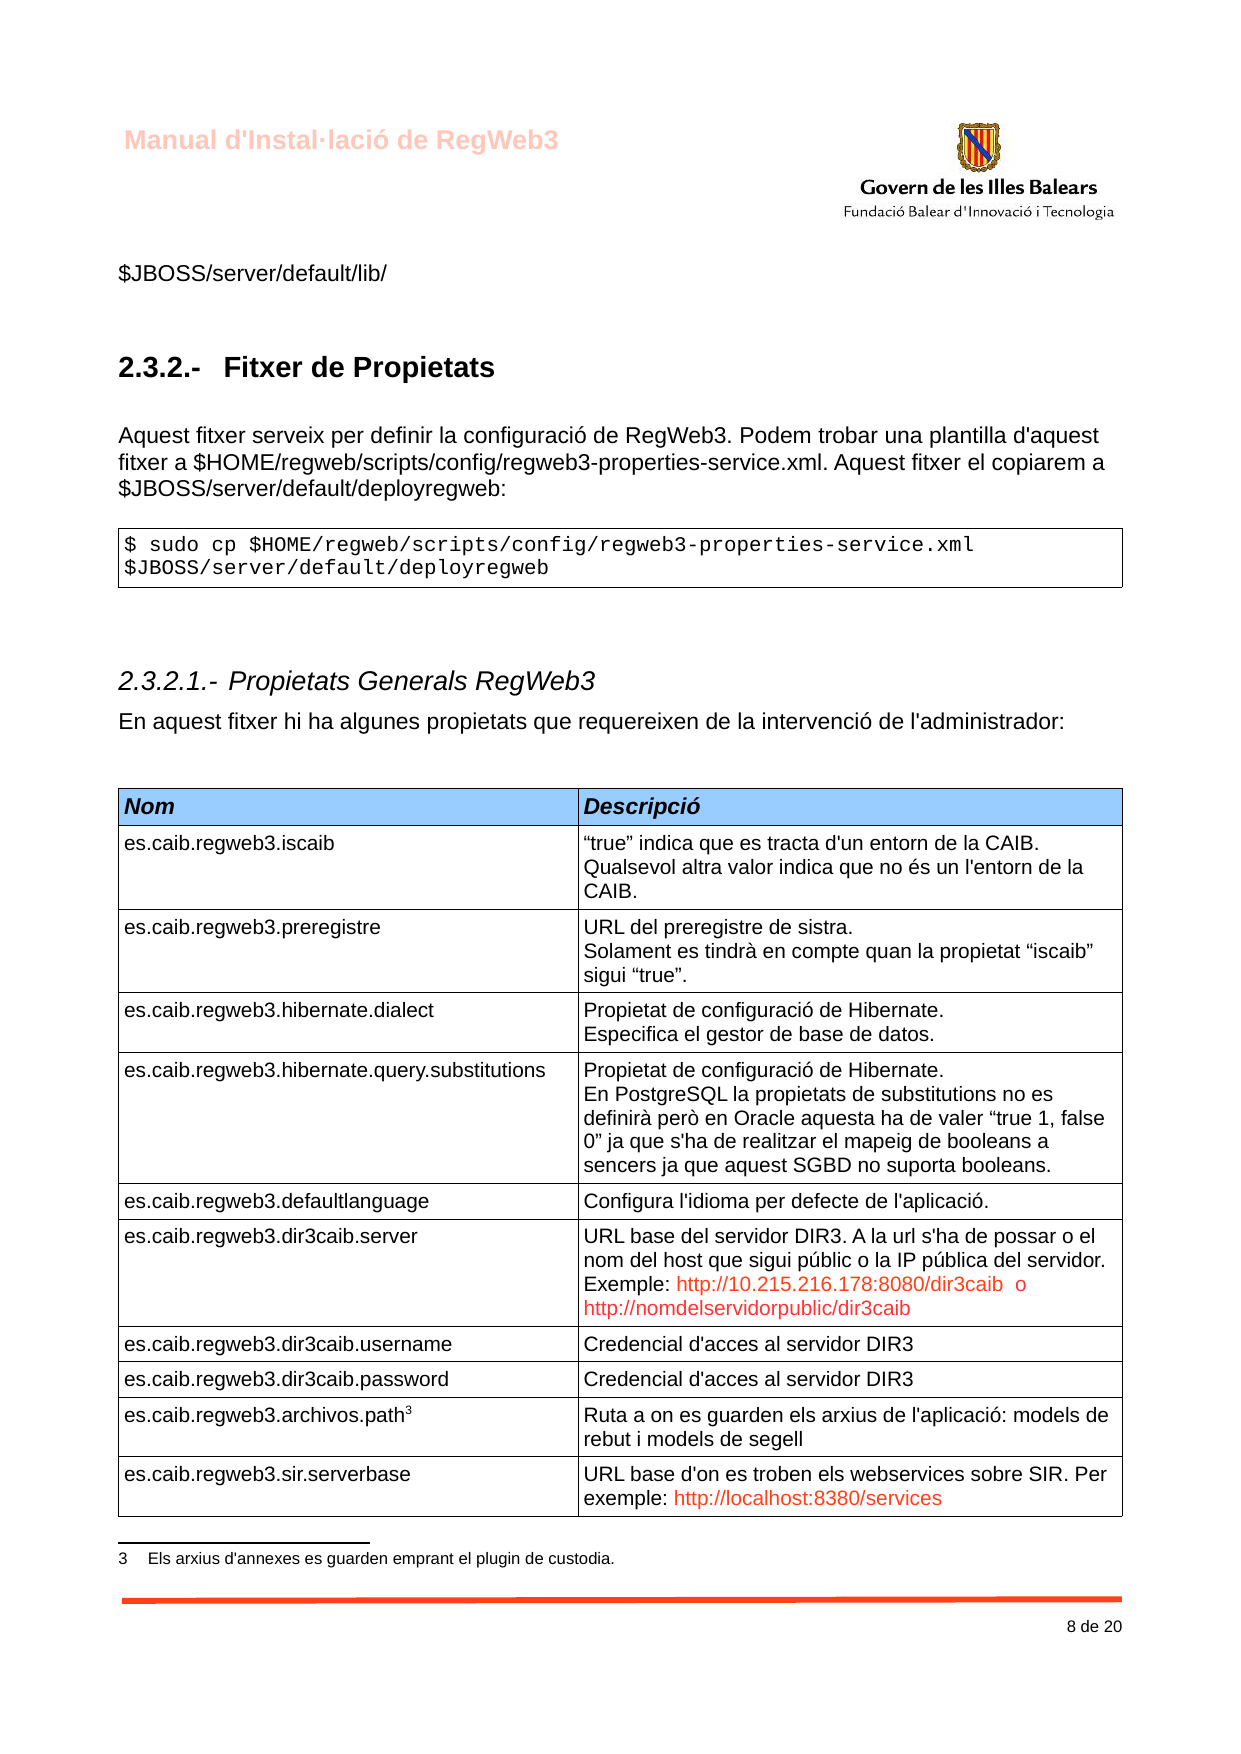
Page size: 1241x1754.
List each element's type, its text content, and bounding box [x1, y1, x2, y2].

subtitle Propietats Generals RegWeb3 [118, 664, 1122, 696]
table_cell es.caib.regweb3.defaultlanguage [119, 1184, 578, 1218]
table_cell es.caib.regweb3.hibernate.dialect [119, 993, 578, 1052]
table_cell Propietat de configuració de Hibernate. Especifica el gestor de base de datos. [579, 993, 1122, 1052]
picture [840, 123, 1117, 220]
table_cell URL base d'on es troben els webservices sobre SIR. Per exemple: http://localhost:8380/services [579, 1457, 1122, 1516]
table_cell es.caib.regweb3.sir.serverbase [119, 1457, 578, 1516]
table_cell es.caib.regweb3.dir3caib.password [119, 1362, 578, 1397]
table_header Descripció [579, 789, 1122, 825]
table_cell “true” indica que es tracta d'un entorn de la CAIB. Qualsevol altra valor indica que no és un l'entorn de la CAIB. [579, 826, 1122, 909]
table_cell Configura l'idioma per defecte de l'aplicació. [579, 1184, 1122, 1218]
table_cell URL del preregistre de sistra. Solament es tindrà en compte quan la propietat “iscaib” sigui “true”. [579, 910, 1122, 992]
table_cell Credencial d'acces al servidor DIR3 [579, 1362, 1122, 1397]
table_cell Propietat de configuració de Hibernate. En PostgreSQL la propietats de substitutions no es definirà però en Oracle aquesta ha de valer “true 1, false 0” ja que s'ha de realitzar el mapeig de booleans a sencers ja que aquest SGBD no suporta booleans. [579, 1053, 1122, 1183]
table_header Nom [119, 789, 578, 825]
table_cell URL base del servidor DIR3. A la url s'ha de possar o el nom del host que sigui públic o la IP pública del servidor. Exemple: http://10.215.216.178:8080/dir3caib o http://nomdelservidorpublic/dir3caib [579, 1220, 1122, 1326]
table_cell es.caib.regweb3.dir3caib.server [119, 1220, 578, 1326]
text $JBOSS/server/default/lib/ [118, 260, 1122, 286]
table_cell es.caib.regweb3.iscaib [119, 826, 578, 909]
subtitle Fitxer de Propietats [118, 350, 1122, 384]
text En aquest fitxer hi ha algunes propietats que requereixen de la intervenció de l'administrador: [118, 708, 1122, 735]
table_cell Credencial d'acces al servidor DIR3 [579, 1327, 1122, 1361]
table_cell es.caib.regweb3.preregistre [119, 910, 578, 992]
table_cell es.caib.regweb3.dir3caib.username [119, 1327, 578, 1361]
table_cell es.caib.regweb3.hibernate.query.substitutions [119, 1053, 578, 1183]
list Aquest fitxer serveix per definir la configuració de RegWeb3. Podem trobar una plantilla d'aquest fitxer a $HOME/regweb/scripts/config/regweb3-properties-service.xml. Aquest fitxer el copiarem a $JBOSS/server/default/deployregweb: [118, 422, 1122, 502]
table_cell es.caib.regweb3.archivos.path [119, 1398, 578, 1456]
table_header $ sudo cp $HOME/regweb/scripts/config/regweb3-properties-service.xml $JBOSS/server/default/deployregweb [119, 529, 1122, 587]
table_cell Ruta a on es guarden els arxius de l'aplicació: models de rebut i models de segell [579, 1398, 1122, 1456]
